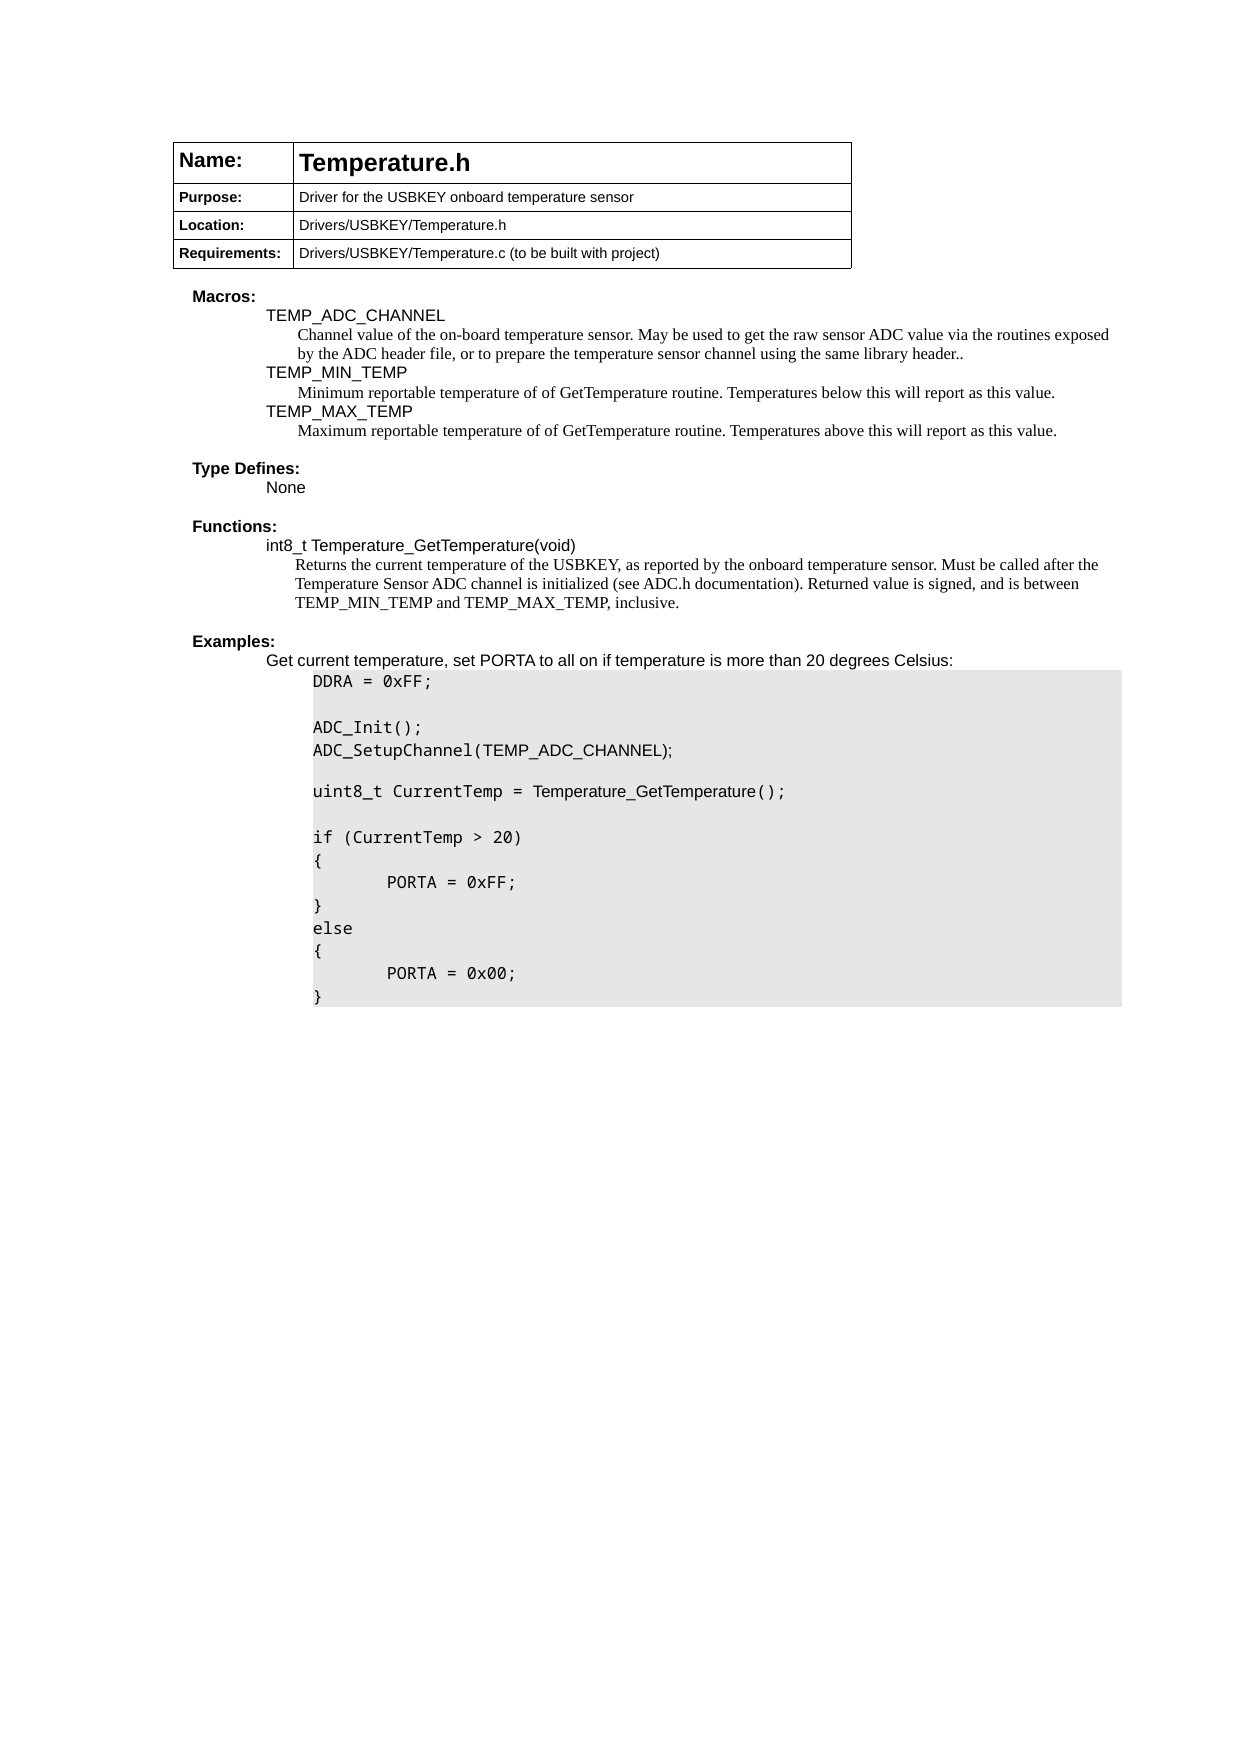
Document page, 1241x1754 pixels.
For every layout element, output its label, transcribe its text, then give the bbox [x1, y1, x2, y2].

table_cell Requirements: [174, 240, 293, 267]
text Type Defines: [118, 459, 1122, 478]
table_cell Driver for the USBKEY onboard temperature sensor [294, 184, 851, 211]
text Macros: [118, 287, 1122, 306]
table_header Temperature.h [294, 143, 851, 182]
text ADC_SetupChannel(TEMP_ADC_CHANNEL); [313, 738, 1122, 761]
table_cell Drivers/USBKEY/Temperature.c (to be built with project) [294, 240, 851, 267]
text else [313, 916, 1122, 939]
text if (CurrentTemp > 20) [313, 825, 1122, 848]
text Returns the current temperature of the USBKEY, as reported by the onboard temperature sensor. Must be called after the Temperature Sensor ADC channel is initialized (see ADC.h documentation). Returned value is signed, and is between TEMP_MIN_TEMP and TEMP_MAX_TEMP, inclusive. [295, 555, 1122, 612]
text PORTA = 0x00; [313, 962, 1122, 984]
text Maximum reportable temperature of of GetTemperature routine. Temperatures above this will report as this value. [297, 421, 1122, 440]
text int8_t Temperature_GetTemperature(void) [118, 536, 1122, 555]
text Channel value of the on-board temperature sensor. May be used to get the raw sensor ADC value via the routines exposed by the ADC header file, or to prepare the temperature sensor channel using the same library header.. [297, 325, 1122, 363]
text None [118, 478, 1122, 497]
table_header Name: [174, 143, 293, 182]
text Minimum reportable temperature of of GetTemperature routine. Temperatures below this will report as this value. [297, 382, 1122, 402]
table_cell Drivers/USBKEY/Temperature.h [294, 212, 851, 239]
text uint8_t CurrentTemp = Temperature_GetTemperature(); [313, 780, 1122, 803]
text Functions: [118, 517, 1122, 536]
text { [313, 848, 1122, 871]
text Examples: [118, 632, 1122, 651]
text ADC_Init(); [313, 715, 1122, 738]
table_cell Location: [174, 212, 293, 239]
text Get current temperature, set PORTA to all on if temperature is more than 20 degrees Celsius: [118, 651, 1122, 670]
text TEMP_ADC_CHANNEL [118, 306, 1122, 325]
text TEMP_MIN_TEMP [118, 363, 1122, 382]
text TEMP_MAX_TEMP [118, 402, 1122, 421]
text { [313, 939, 1122, 962]
text } [313, 893, 1122, 916]
text } [313, 984, 1122, 1007]
text PORTA = 0xFF; [313, 871, 1122, 893]
text DDRA = 0xFF; [313, 670, 1122, 693]
table_cell Purpose: [174, 184, 293, 211]
